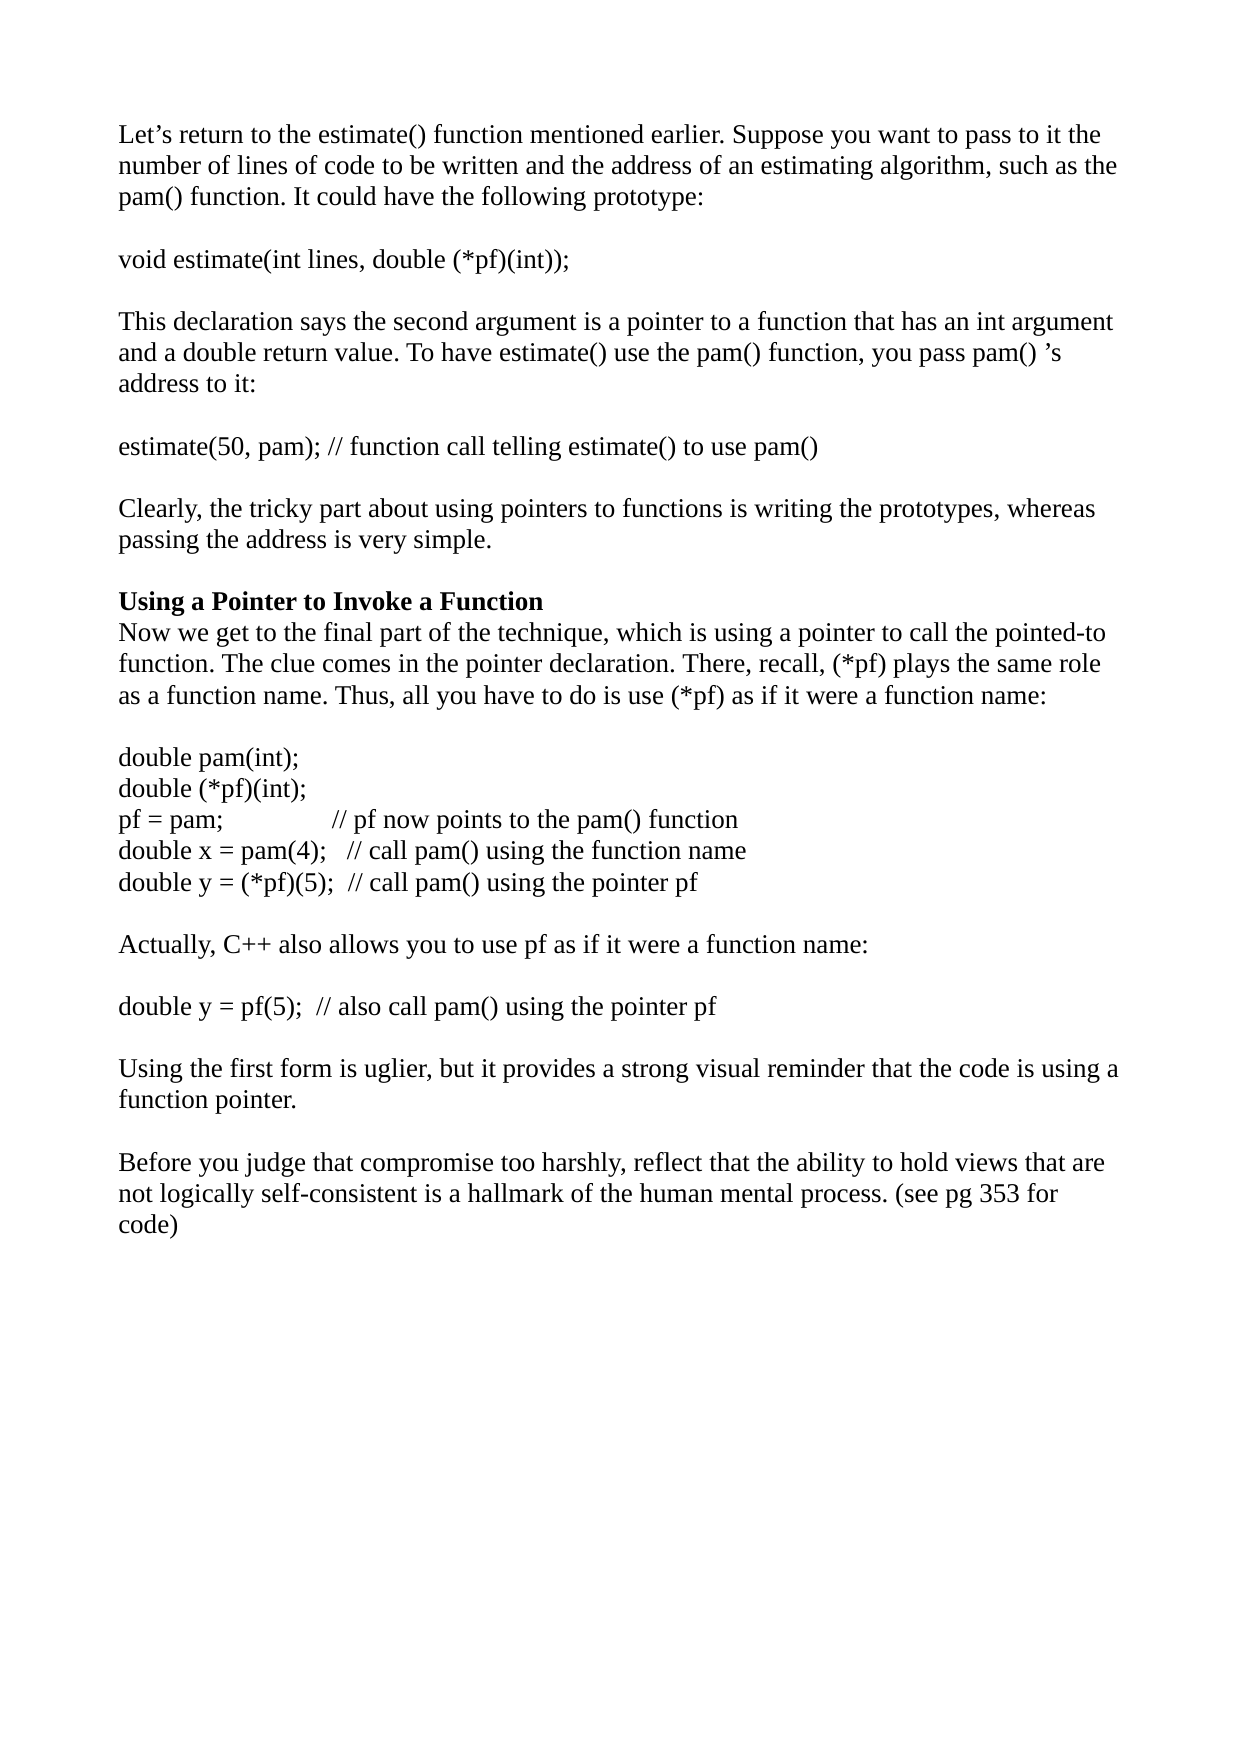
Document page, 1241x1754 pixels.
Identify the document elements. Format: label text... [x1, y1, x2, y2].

text Using a Pointer to Invoke a Function [118, 585, 1122, 616]
text address to it: [118, 367, 1122, 398]
text double (*pf)(int); [118, 772, 1122, 803]
text Now we get to the final part of the technique, which is using a pointer to call the pointed-to [118, 616, 1122, 648]
text Before you judge that compromise too harshly, reflect that the ability to hold views that are not logically self-consistent is a hallmark of the human mental process. (see pg 353 for code) [118, 1146, 1122, 1239]
text double pam(int); [118, 741, 1122, 772]
text Let’s return to the estimate() function mentioned earlier. Suppose you want to pass to it the [118, 118, 1122, 149]
text pam() function. It could have the following prototype: [118, 180, 1122, 212]
text pf = pam; // pf now points to the pam() function [118, 803, 1122, 834]
text Clearly, the tricky part about using pointers to functions is writing the prototypes, whereas [118, 492, 1122, 523]
text double y = (*pf)(5); // call pam() using the pointer pf [118, 866, 1122, 897]
text function pointer. [118, 1084, 1122, 1115]
text double y = pf(5); // also call pam() using the pointer pf [118, 990, 1122, 1021]
text passing the address is very simple. [118, 523, 1122, 554]
text estimate(50, pam); // function call telling estimate() to use pam() [118, 429, 1122, 461]
text function. The clue comes in the pointer declaration. There, recall, (*pf) plays the same role as a function name. Thus, all you have to do is use (*pf) as if it were a function name: [118, 648, 1122, 710]
text Actually, C++ also allows you to use pf as if it were a function name: [118, 928, 1122, 959]
text Using the first form is uglier, but it provides a strong visual reminder that the code is using a [118, 1052, 1122, 1084]
text This declaration says the second argument is a pointer to a function that has an int argument [118, 305, 1122, 336]
text void estimate(int lines, double (*pf)(int)); [118, 243, 1122, 274]
text number of lines of code to be written and the address of an estimating algorithm, such as the [118, 149, 1122, 180]
text double x = pam(4); // call pam() using the function name [118, 834, 1122, 866]
text and a double return value. To have estimate() use the pam() function, you pass pam() ’s [118, 336, 1122, 367]
